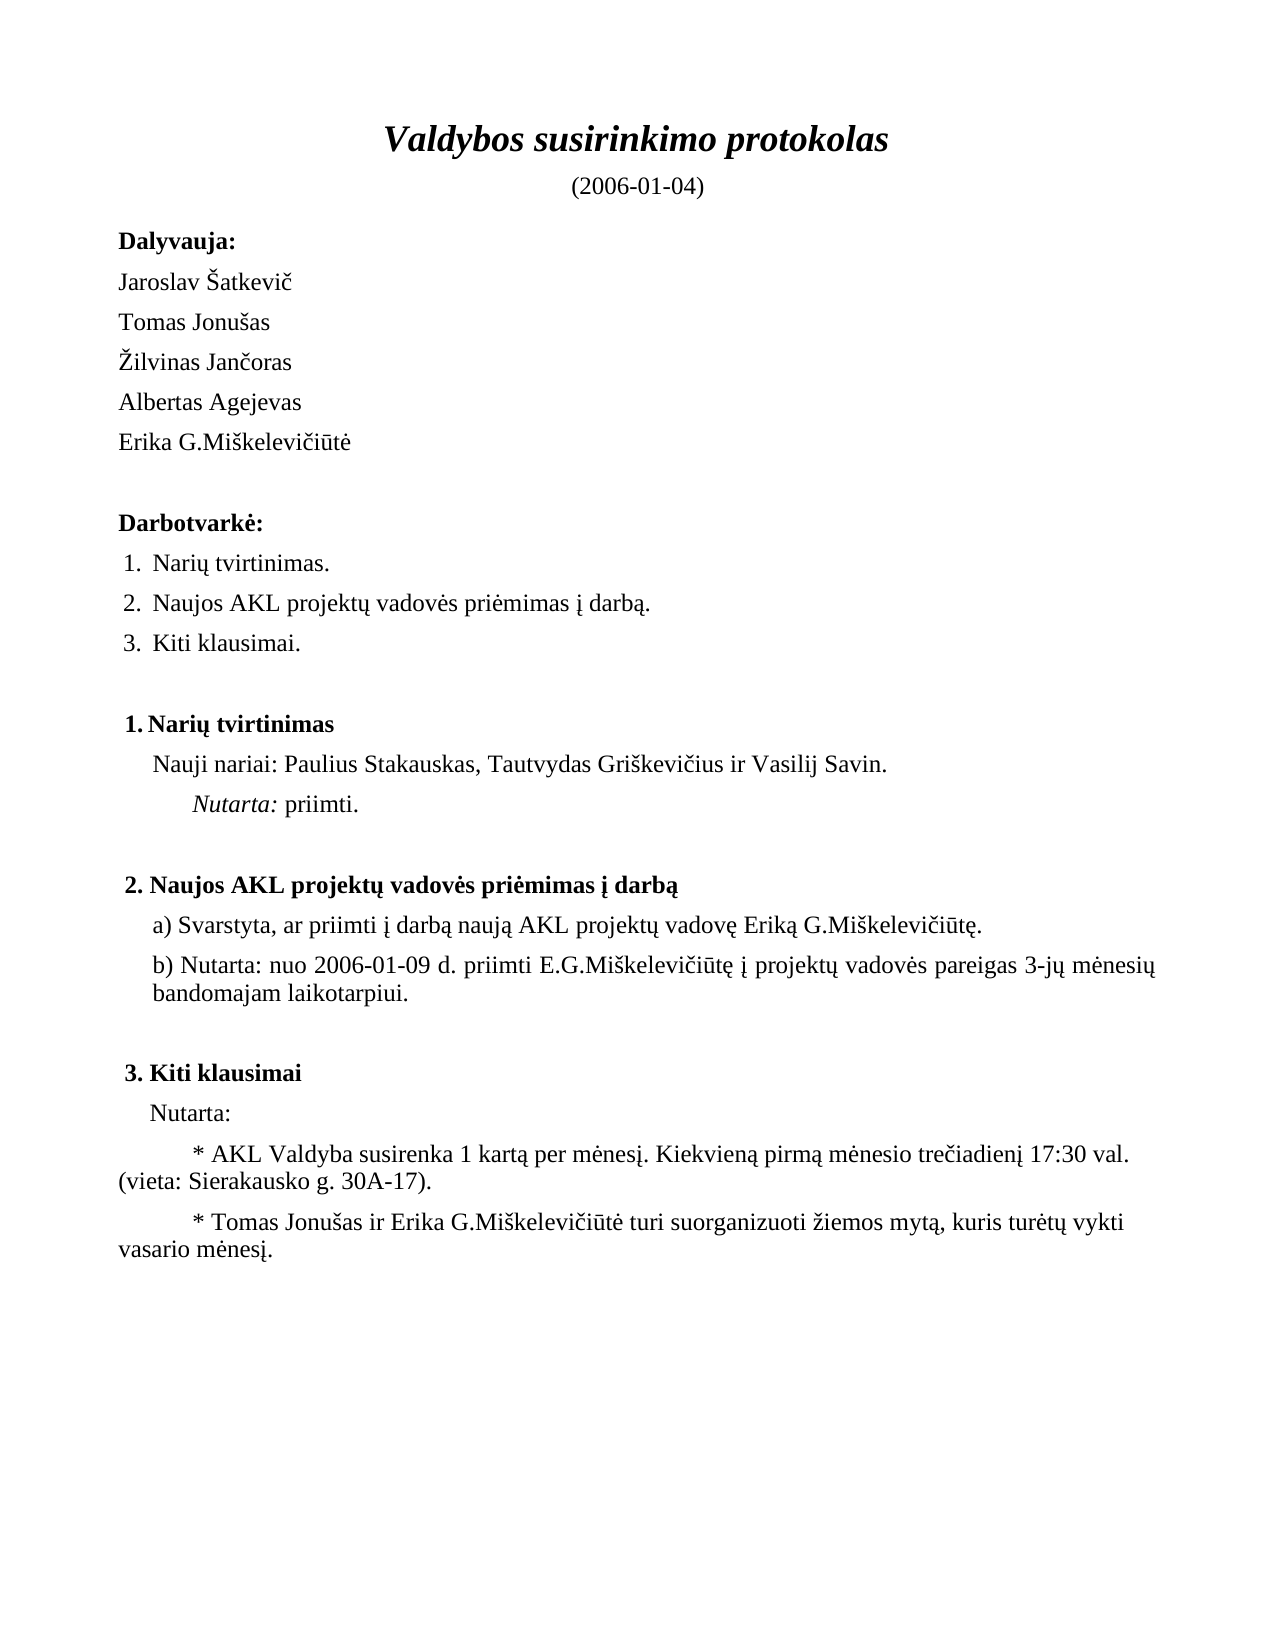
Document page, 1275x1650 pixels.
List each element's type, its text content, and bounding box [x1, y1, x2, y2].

text Erika G.Miškelevičiūtė [118, 428, 1157, 456]
list Nauji nariai: Paulius Stakauskas, Tautvydas Griškevičius ir Vasilij Savin. [123, 750, 1157, 778]
text Tomas Jonušas [118, 308, 1157, 336]
text 2. Naujos AKL projektų vadovės priėmimas į darbą [118, 871, 1157, 898]
text (2006-01-04) [118, 172, 1157, 200]
list a) Svarstyta, ar priimti į darbą naują AKL projektų vadovę Eriką G.Miškelevičiūtę. [123, 911, 1157, 939]
list b) Nutarta: nuo 2006-01-09 d. priimti E.G.Miškelevičiūtę į projektų vadovės pareigas 3-jų mėnesių bandomajam laikotarpiui. [123, 951, 1157, 1007]
list Kiti klausimai. [123, 629, 1157, 657]
text Nutarta: [118, 1099, 1157, 1127]
text Jaroslav Šatkevič [118, 268, 1157, 295]
subtitle Valdybos susirinkimo protokolas [118, 118, 1157, 159]
text Žilvinas Jančoras [118, 348, 1157, 376]
text * AKL Valdyba susirenka 1 kartą per mėnesį. Kiekvieną pirmą mėnesio trečiadienį 17:30 val. (vieta: Sierakausko g. 30A-17). [118, 1140, 1157, 1195]
text Darbotvarkė: [118, 509, 1157, 537]
list Naujos AKL projektų vadovės priėmimas į darbą. [123, 589, 1157, 617]
text Nutarta: priimti. [118, 790, 1157, 818]
list Narių tvirtinimas. [123, 549, 1157, 577]
list Narių tvirtinimas [118, 710, 1157, 738]
text 3. Kiti klausimai [118, 1059, 1157, 1087]
text Dalyvauja: [118, 227, 1157, 255]
text Albertas Agejevas [118, 388, 1157, 416]
text * Tomas Jonušas ir Erika G.Miškelevičiūtė turi suorganizuoti žiemos mytą, kuris turėtų vykti vasario mėnesį. [118, 1208, 1157, 1263]
